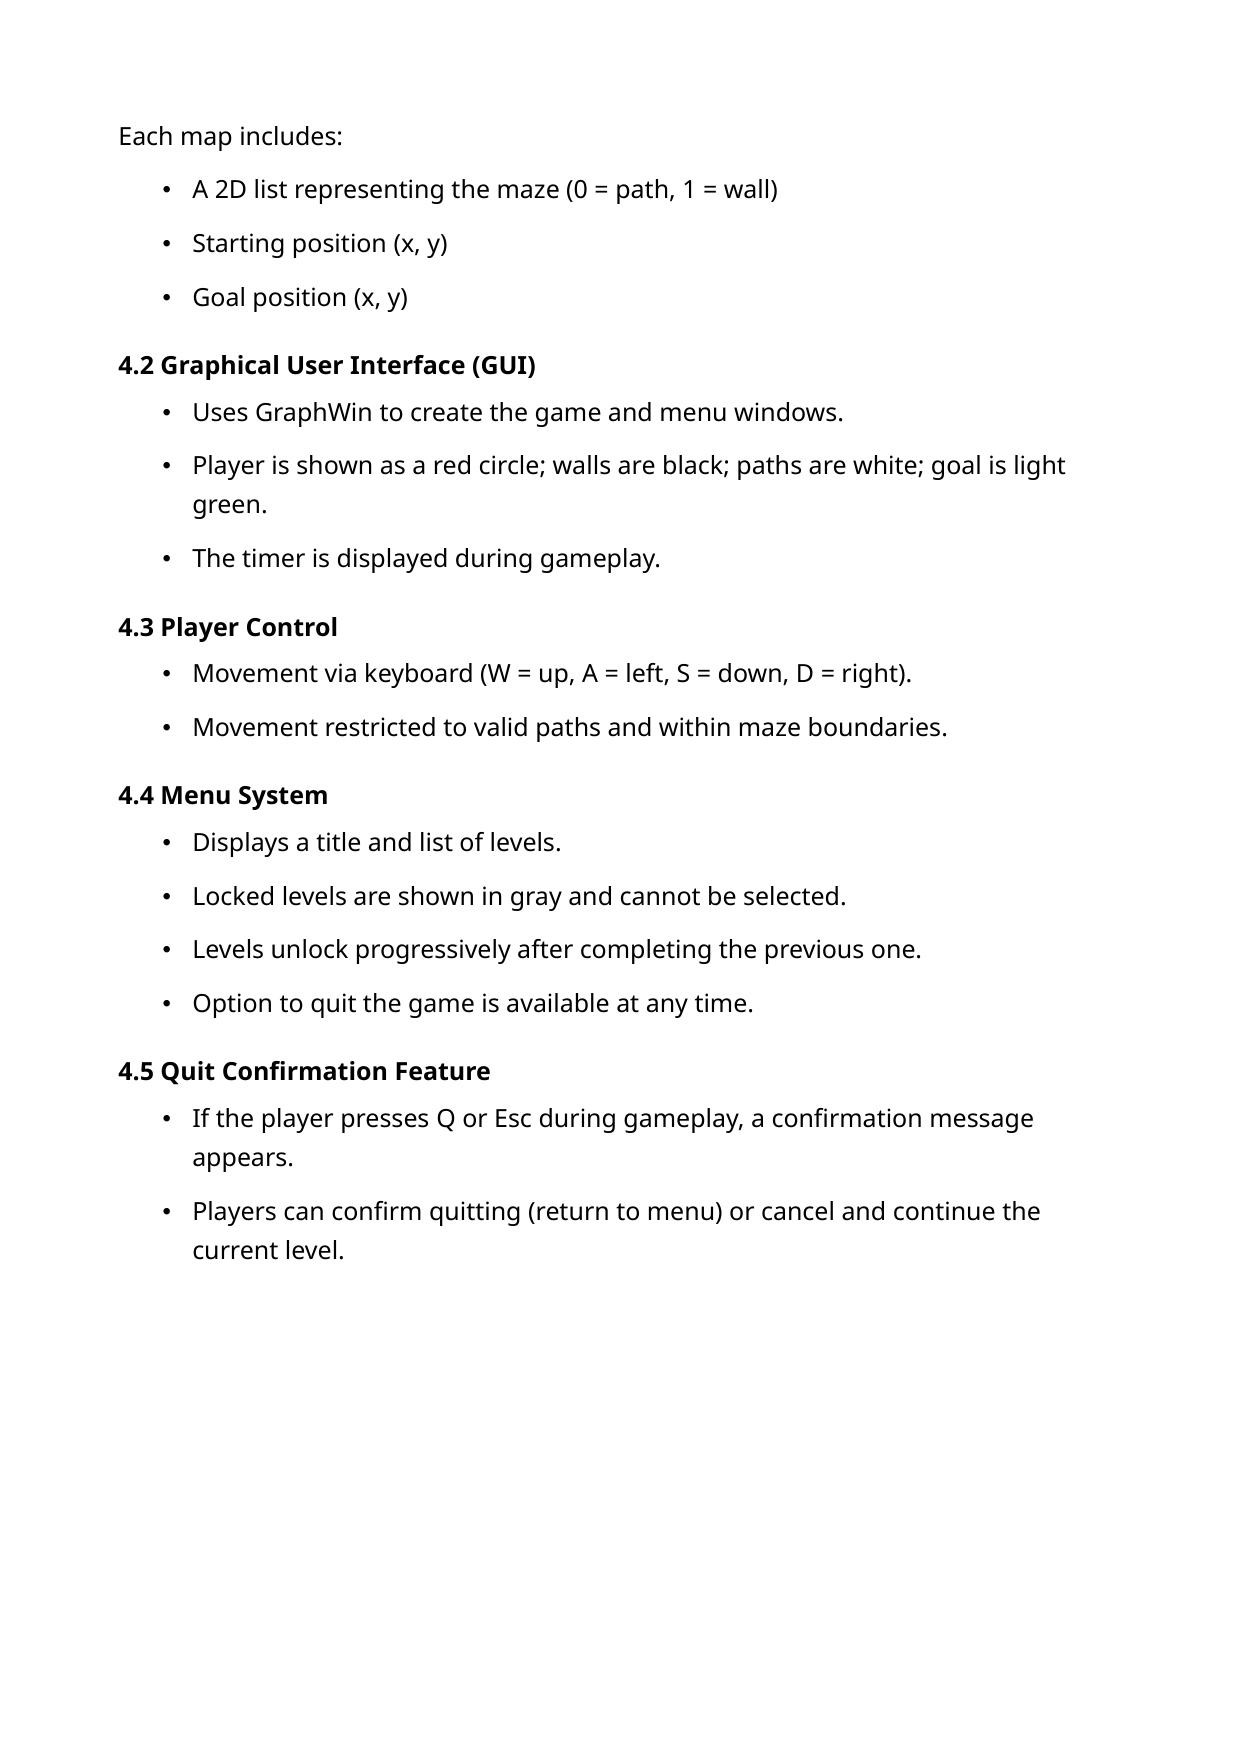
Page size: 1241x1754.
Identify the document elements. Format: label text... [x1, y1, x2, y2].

subtitle 4.5 Quit Confirmation Feature [118, 1054, 1122, 1088]
subtitle 4.2 Graphical User Interface (GUI) [118, 348, 1122, 382]
list Starting position (x, y) [162, 226, 1122, 260]
list A 2D list representing the maze (0 = path, 1 = wall) [162, 172, 1122, 206]
list Levels unlock progressively after completing the previous one. [162, 932, 1122, 966]
list Goal position (x, y) [162, 279, 1122, 313]
list Locked levels are shown in gray and cannot be selected. [162, 878, 1122, 912]
list Players can confirm quitting (return to menu) or cancel and continue the current level. [162, 1193, 1122, 1267]
subtitle 4.4 Menu System [118, 778, 1122, 812]
list Movement via keyboard (W = up, A = left, S = down, D = right). [162, 656, 1122, 690]
list The timer is displayed during gameplay. [162, 541, 1122, 575]
list Displays a title and list of levels. [162, 824, 1122, 858]
list Option to quit the game is available at any time. [162, 986, 1122, 1020]
subtitle 4.3 Player Control [118, 609, 1122, 643]
list Player is shown as a red circle; walls are black; paths are white; goal is light green. [162, 448, 1122, 521]
text Each map includes: [118, 118, 1122, 152]
list If the player presses Q or Esc during gameplay, a confirmation message appears. [162, 1101, 1122, 1174]
list Uses GraphWin to create the game and menu windows. [162, 394, 1122, 428]
list Movement restricted to valid paths and within maze boundaries. [162, 709, 1122, 744]
